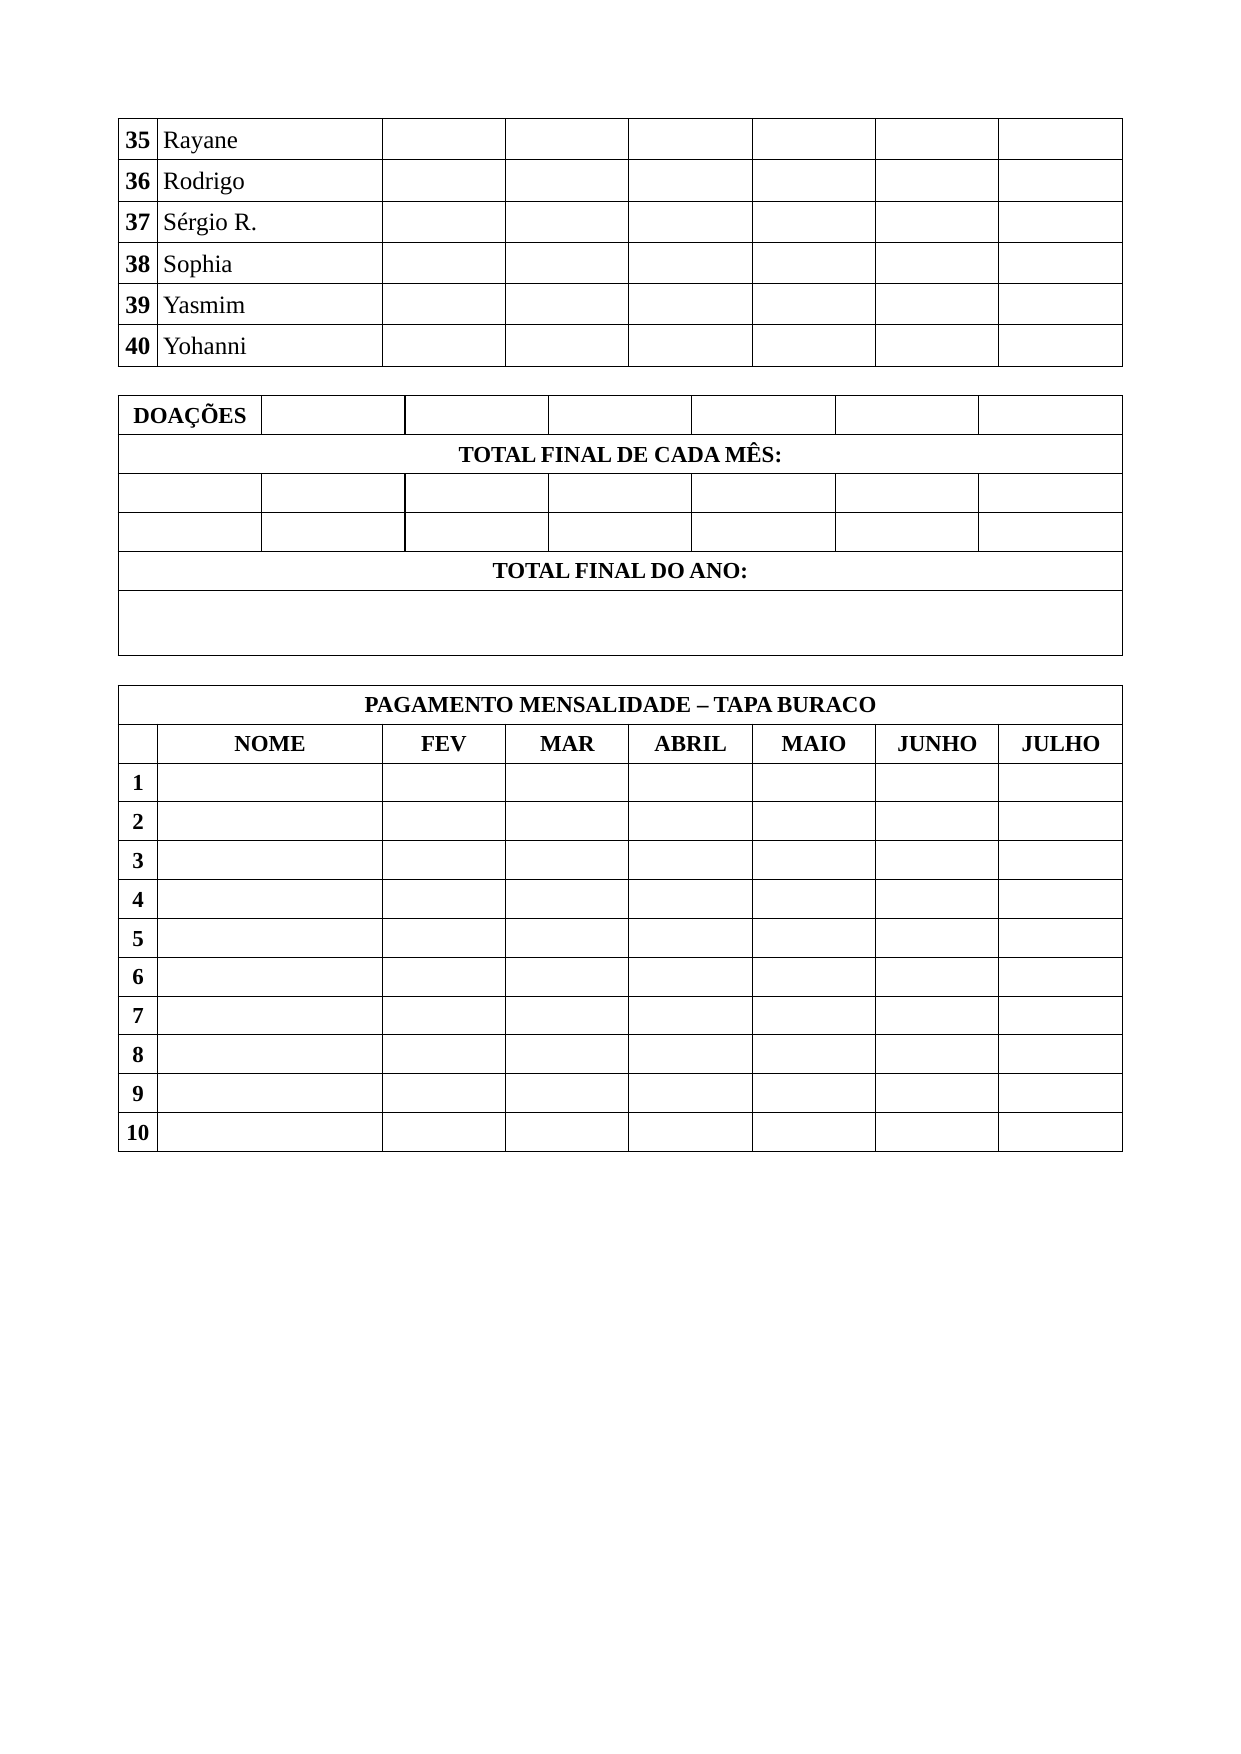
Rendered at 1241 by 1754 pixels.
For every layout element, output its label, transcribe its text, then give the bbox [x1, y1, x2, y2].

table_cell 36 [119, 160, 157, 201]
table_cell [549, 513, 691, 551]
table_cell ABRIL [629, 725, 752, 762]
table_cell [158, 764, 382, 801]
table_cell [753, 880, 875, 918]
table_cell 3 [119, 841, 157, 879]
table_cell [506, 1074, 628, 1112]
table_cell [753, 160, 875, 201]
table_cell [383, 325, 505, 366]
table_cell [753, 1074, 875, 1112]
table_cell [836, 474, 978, 512]
table_cell Sophia [158, 243, 382, 283]
table_cell [506, 841, 628, 879]
table_cell [629, 997, 752, 1034]
table_cell [629, 802, 752, 840]
table_cell [629, 160, 752, 201]
table_cell [383, 202, 505, 242]
table_cell [753, 1113, 875, 1151]
table_cell [753, 958, 875, 996]
table_header [549, 396, 691, 434]
table_cell [979, 513, 1122, 551]
table_cell [629, 119, 752, 159]
table_cell [999, 841, 1122, 879]
table_cell JULHO [999, 725, 1122, 762]
table_cell [383, 1113, 505, 1151]
table_cell 2 [119, 802, 157, 840]
table_cell [383, 841, 505, 879]
table_cell 6 [119, 958, 157, 996]
table_cell [629, 1035, 752, 1073]
table_cell [876, 160, 998, 201]
table_cell [753, 764, 875, 801]
table_cell [979, 474, 1122, 512]
table_cell [383, 284, 505, 324]
table_cell [158, 880, 382, 918]
table_cell 10 [119, 1113, 157, 1151]
table_cell [876, 1074, 998, 1112]
table_cell [158, 919, 382, 957]
table_cell [629, 243, 752, 283]
table_cell [876, 997, 998, 1034]
table_cell [383, 958, 505, 996]
table_cell [876, 802, 998, 840]
table_cell [999, 880, 1122, 918]
table_cell NOME [158, 725, 382, 762]
table_cell [753, 997, 875, 1034]
table_cell 38 [119, 243, 157, 283]
table_cell [753, 919, 875, 957]
table_cell [383, 997, 505, 1034]
table_header [836, 396, 978, 434]
table_cell [692, 513, 835, 551]
table_cell 39 [119, 284, 157, 324]
table_cell [262, 474, 404, 512]
table_cell 37 [119, 202, 157, 242]
table_cell [158, 997, 382, 1034]
table_cell [629, 841, 752, 879]
table_cell [999, 1035, 1122, 1073]
table_cell [999, 1113, 1122, 1151]
table_cell 5 [119, 919, 157, 957]
table_header DOAÇÕES [119, 396, 261, 434]
table_cell 7 [119, 997, 157, 1034]
table_cell [158, 802, 382, 840]
table_cell [629, 202, 752, 242]
table_cell [999, 764, 1122, 801]
table_cell [506, 202, 628, 242]
table_cell [876, 202, 998, 242]
table_cell [836, 513, 978, 551]
table_cell [383, 880, 505, 918]
table_header [262, 396, 404, 434]
table_cell [999, 997, 1122, 1034]
table_cell 40 [119, 325, 157, 366]
table_cell [999, 325, 1122, 366]
table_cell 8 [119, 1035, 157, 1073]
table_cell Yasmim [158, 284, 382, 324]
table_header [692, 396, 835, 434]
table_cell [506, 802, 628, 840]
table_cell [549, 474, 691, 512]
table_cell [876, 284, 998, 324]
table_cell [506, 160, 628, 201]
table_cell [119, 474, 261, 512]
table_cell [262, 513, 404, 551]
table_cell 1 [119, 764, 157, 801]
table_cell [119, 513, 261, 551]
table_cell [506, 958, 628, 996]
table_cell [383, 160, 505, 201]
table_cell [999, 243, 1122, 283]
table_header PAGAMENTO MENSALIDADE – TAPA BURACO [119, 686, 1122, 723]
table_cell 35 [119, 119, 157, 159]
table_cell [629, 1113, 752, 1151]
table_cell [876, 880, 998, 918]
table_cell [383, 1074, 505, 1112]
table_cell [876, 119, 998, 159]
table_cell [999, 119, 1122, 159]
table_cell [406, 513, 548, 551]
table_cell [383, 119, 505, 159]
table_cell TOTAL FINAL DO ANO: [119, 552, 1122, 590]
table_cell [506, 243, 628, 283]
table_cell [406, 474, 548, 512]
table_cell [753, 243, 875, 283]
table_cell [999, 958, 1122, 996]
table_cell [753, 284, 875, 324]
table_cell [876, 243, 998, 283]
table_cell [629, 880, 752, 918]
table_cell [999, 160, 1122, 201]
table_cell [629, 325, 752, 366]
table_cell Rodrigo [158, 160, 382, 201]
table_cell 4 [119, 880, 157, 918]
table_cell [753, 841, 875, 879]
table_cell [692, 474, 835, 512]
table_cell [506, 284, 628, 324]
table_cell [119, 725, 157, 762]
table_cell [753, 119, 875, 159]
table_cell [629, 764, 752, 801]
table_cell [876, 841, 998, 879]
table_cell [999, 919, 1122, 957]
table_cell [158, 1074, 382, 1112]
table_cell [383, 802, 505, 840]
table_cell [383, 919, 505, 957]
table_cell [999, 802, 1122, 840]
table_cell [753, 325, 875, 366]
table_cell [753, 1035, 875, 1073]
table_cell [876, 1035, 998, 1073]
table_cell [876, 919, 998, 957]
table_cell Rayane [158, 119, 382, 159]
table_cell TOTAL FINAL DE CADA MÊS: [119, 435, 1122, 473]
table_cell MAR [506, 725, 628, 762]
table_cell [383, 764, 505, 801]
table_cell [158, 841, 382, 879]
table_cell [158, 958, 382, 996]
table_cell [506, 1113, 628, 1151]
table_cell [383, 1035, 505, 1073]
table_cell [629, 958, 752, 996]
table_cell MAIO [753, 725, 875, 762]
table_cell [506, 880, 628, 918]
table_cell 9 [119, 1074, 157, 1112]
table_cell [999, 202, 1122, 242]
table_header [979, 396, 1122, 434]
table_cell [629, 284, 752, 324]
table_cell Sérgio R. [158, 202, 382, 242]
table_cell [506, 119, 628, 159]
table_cell [506, 997, 628, 1034]
table_cell [876, 325, 998, 366]
table_cell [158, 1035, 382, 1073]
table_cell [629, 919, 752, 957]
table_cell [753, 202, 875, 242]
table_header [406, 396, 548, 434]
table_cell [506, 325, 628, 366]
table_cell [506, 764, 628, 801]
table_cell [753, 802, 875, 840]
table_cell [876, 958, 998, 996]
table_cell [999, 284, 1122, 324]
table_cell FEV [383, 725, 505, 762]
table_cell Yohanni [158, 325, 382, 366]
table_cell JUNHO [876, 725, 998, 762]
table_cell [506, 1035, 628, 1073]
table_cell [629, 1074, 752, 1112]
table_cell [999, 1074, 1122, 1112]
table_cell [876, 1113, 998, 1151]
table_cell [876, 764, 998, 801]
table_cell [506, 919, 628, 957]
table_cell [158, 1113, 382, 1151]
table_cell [119, 591, 1122, 655]
table_cell [383, 243, 505, 283]
